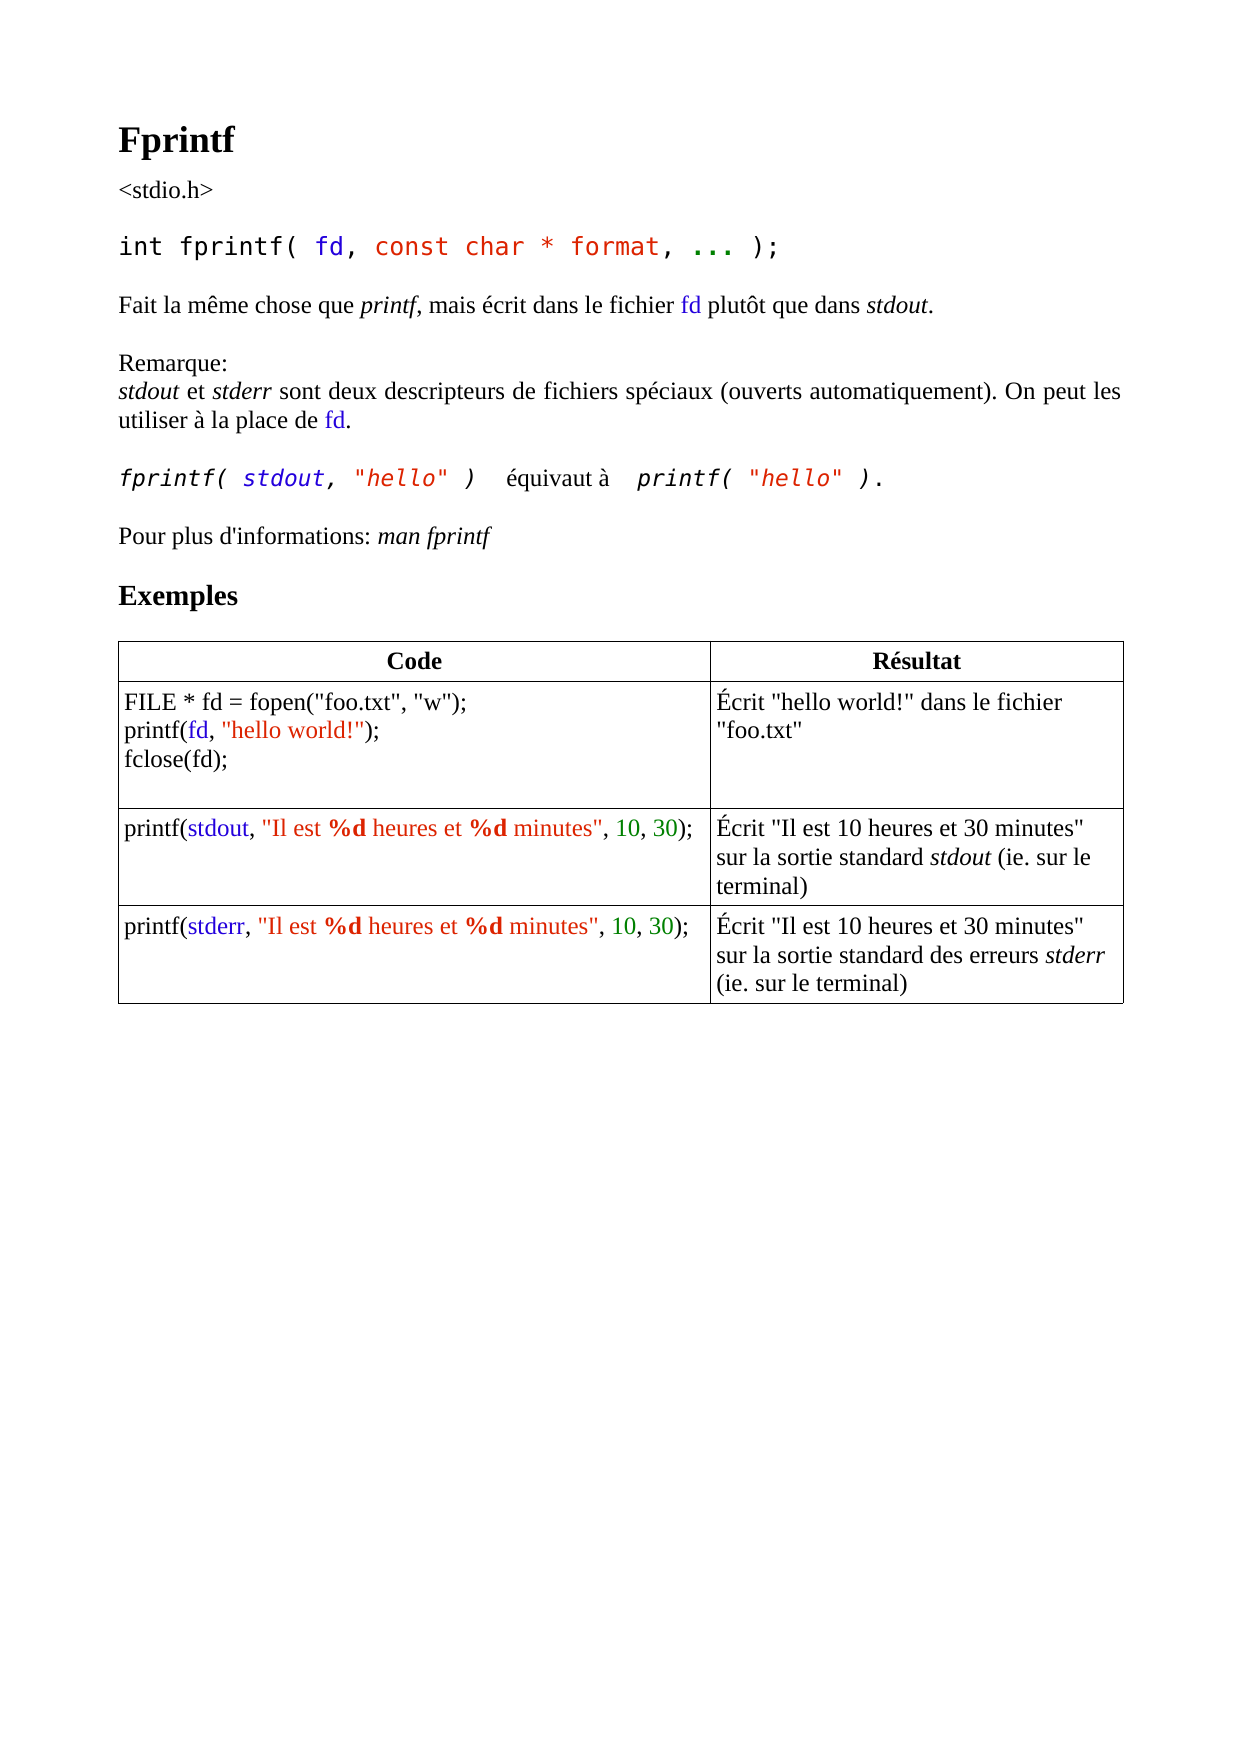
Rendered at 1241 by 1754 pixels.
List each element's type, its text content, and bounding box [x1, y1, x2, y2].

table_cell printf(stderr, "Il est %d heures et %d minutes", 10, 30); [119, 906, 710, 1003]
text Fait la même chose que printf, mais écrit dans le fichier fd plutôt que dans stdout. [118, 290, 1122, 319]
table_header Résultat [711, 642, 1123, 681]
table_cell FILE * fd = fopen("foo.txt", "w"); printf(fd, "hello world!"); fclose(fd); [119, 682, 710, 807]
text <stdio.h> [118, 175, 1122, 203]
table_cell printf(stdout, "Il est %d heures et %d minutes", 10, 30); [119, 809, 710, 905]
text Exemples [118, 578, 1122, 612]
text int fprintf( fd, const char * format, ... ); [118, 232, 1122, 261]
text Remarque: [118, 348, 1122, 376]
text stdout et stderr sont deux descripteurs de fichiers spéciaux (ouverts automatiquement). On peut les utiliser à la place de fd. [118, 376, 1122, 434]
table_cell Écrit "Il est 10 heures et 30 minutes" sur la sortie standard des erreurs stderr (ie. sur le terminal) [711, 906, 1123, 1003]
text Pour plus d'informations: man fprintf [118, 521, 1122, 549]
table_cell Écrit "Il est 10 heures et 30 minutes" sur la sortie standard stdout (ie. sur le terminal) [711, 809, 1123, 905]
table_header Code [119, 642, 710, 681]
table_cell Écrit "hello world!" dans le fichier "foo.txt" [711, 682, 1123, 807]
text fprintf( stdout, "hello" ) équivaut à printf( "hello" ). [118, 463, 1122, 492]
text Fprintf [118, 117, 1122, 160]
